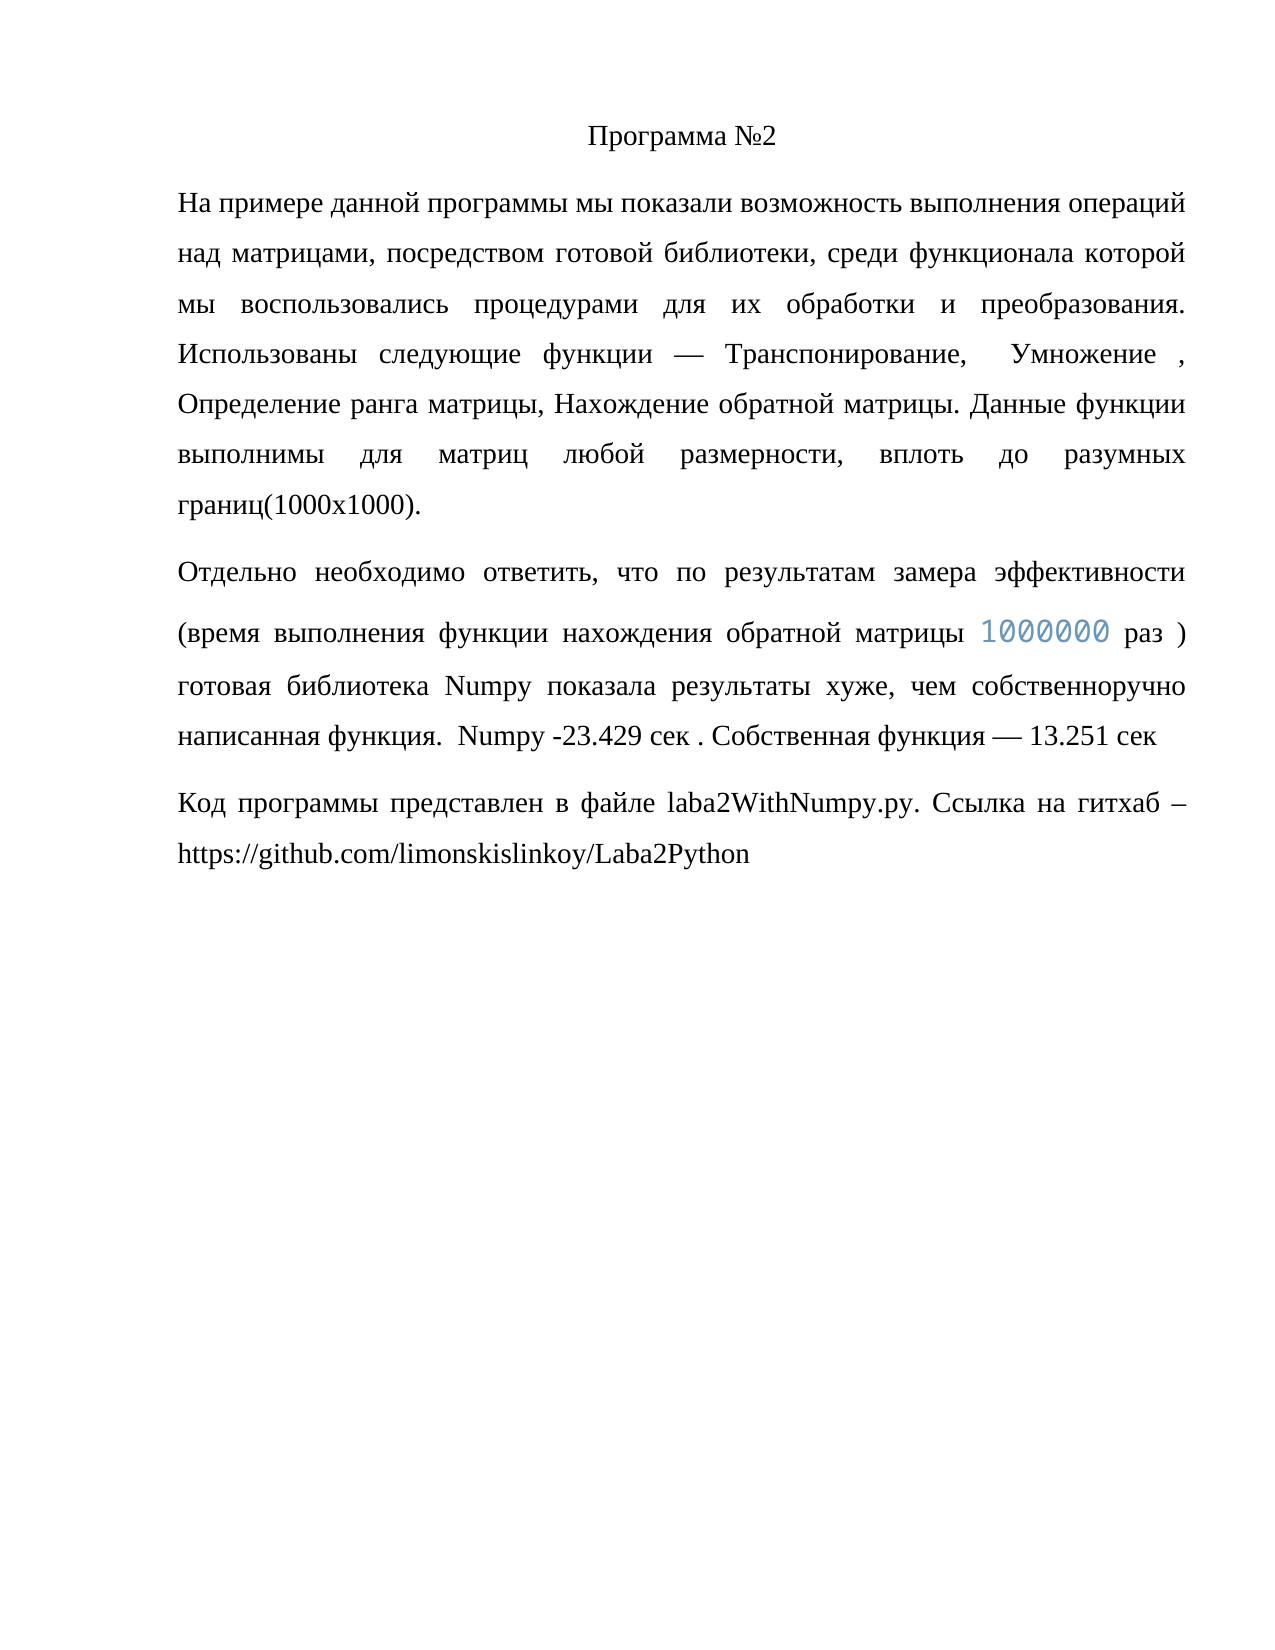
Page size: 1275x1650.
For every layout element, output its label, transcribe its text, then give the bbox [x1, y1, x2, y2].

text На примере данной программы мы показали возможность выполнения операций над матрицами, посредством готовой библиотеки, среди функционала которой мы воспользовались процедурами для их обработки и преобразования. Использованы следующие функции — Транспонирование, Умножение , Определение ранга матрицы, Нахождение обратной матрицы. Данные функции выполнимы для матриц любой размерности, вплоть до разумных границ(1000x1000). [177, 185, 1186, 521]
text Программа №2 [177, 118, 1186, 152]
text Код программы представлен в файле laba2WithNumpy.py. Ссылка на гитхаб – https://github.com/limonskislinkoy/Laba2Python [177, 785, 1186, 869]
text Отдельно необходимо ответить, что по результатам замера эффективности (время выполнения функции нахождения обратной матрицы 1000000 раз ) готовая библиотека Numpy показала результаты хуже, чем собственноручно написанная функция. Numpy -23.429 сек . Собственная функция — 13.251 сек [177, 554, 1186, 752]
